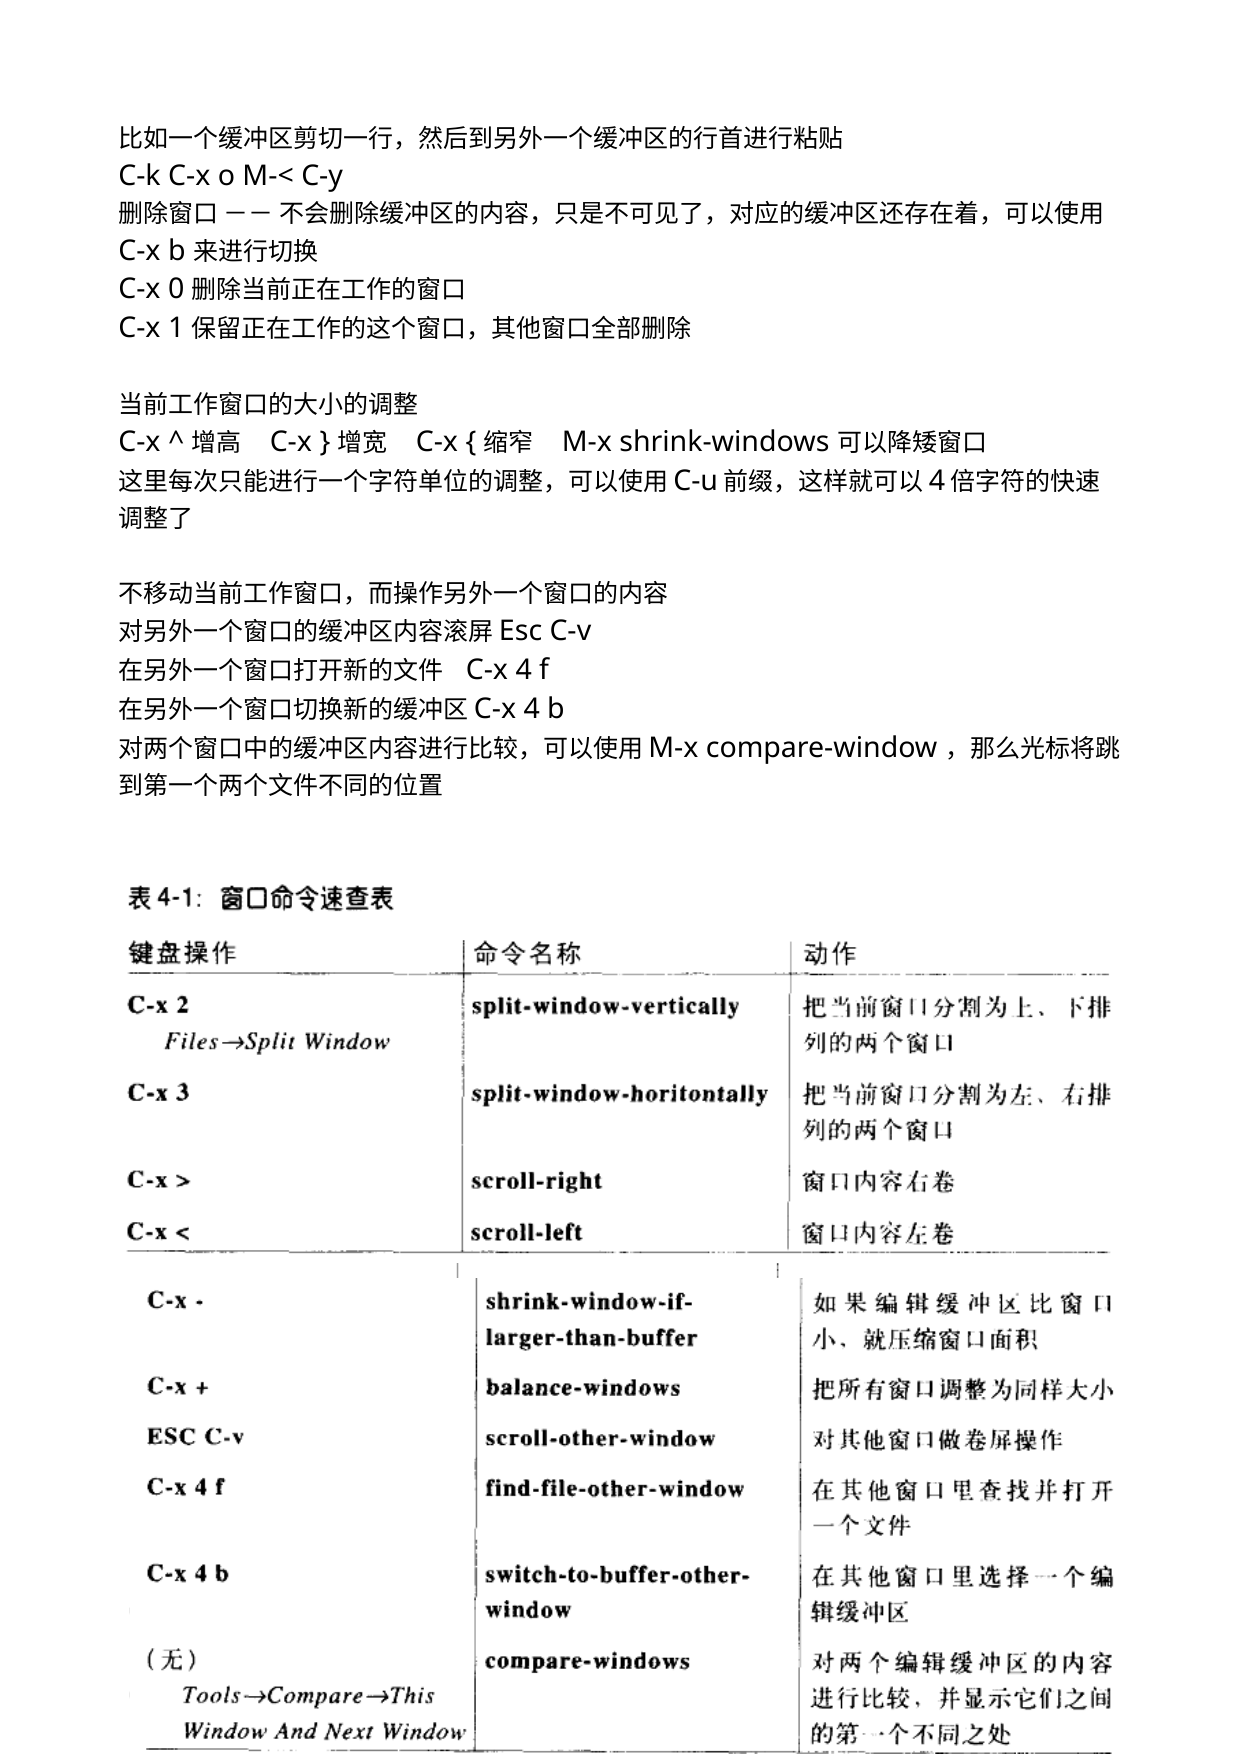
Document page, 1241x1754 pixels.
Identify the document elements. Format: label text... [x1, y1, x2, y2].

text 在另外一个窗口切换新的缓冲区 C-x 4 b [118, 688, 1122, 727]
text C-x 1 保留正在工作的这个窗口，其他窗口全部删除 [118, 307, 1122, 346]
text 比如一个缓冲区剪切一行，然后到另外一个缓冲区的行首进行粘贴 [118, 118, 1122, 154]
picture [118, 879, 1135, 1754]
text 对另外一个窗口的缓冲区内容滚屏 Esc C-v [118, 610, 1122, 649]
text C-k C-x o M-< C-y [118, 154, 1122, 193]
text 当前工作窗口的大小的调整 [118, 385, 1122, 421]
text 删除窗口 －－ 不会删除缓冲区的内容，只是不可见了，对应的缓冲区还存在着，可以使用 C-x b 来进行切换 [118, 193, 1122, 268]
text 在另外一个窗口打开新的文件 C-x 4 f [118, 649, 1122, 688]
text C-x 0 删除当前正在工作的窗口 [118, 268, 1122, 307]
text 这里每次只能进行一个字符单位的调整，可以使用C-u前缀，这样就可以4倍字符的快速调整了 [118, 460, 1122, 535]
text 对两个窗口中的缓冲区内容进行比较，可以使用M-x compare-window ，那么光标将跳到第一个两个文件不同的位置 [118, 727, 1122, 802]
text C-x ^ 增高 C-x } 增宽 C-x { 缩窄 M-x shrink-windows 可以降矮窗口 [118, 421, 1122, 460]
text 不移动当前工作窗口，而操作另外一个窗口的内容 [118, 574, 1122, 610]
